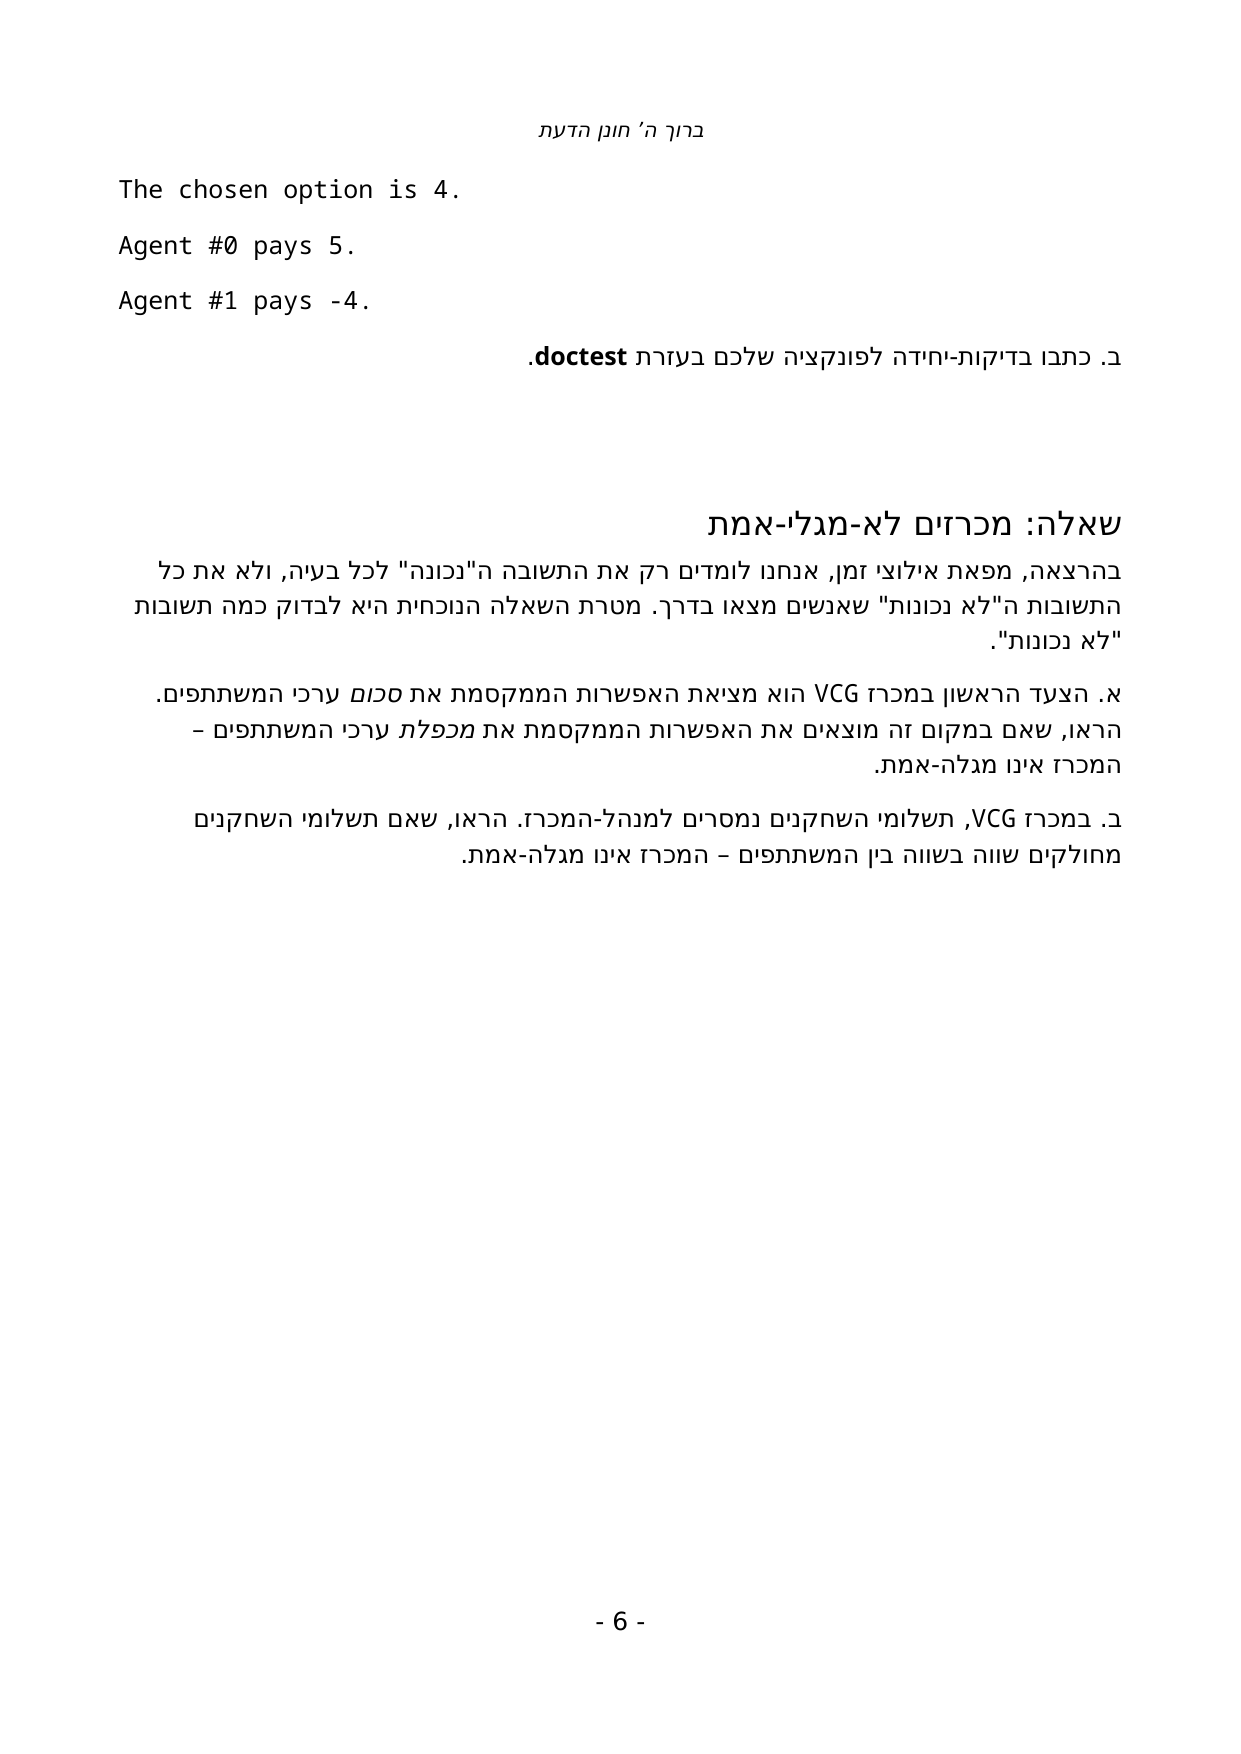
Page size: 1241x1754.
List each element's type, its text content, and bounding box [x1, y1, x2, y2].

text Agent #0 pays 5. [118, 227, 1122, 261]
text ב. כתבו בדיקות-יחידה לפונקציה שלכם בעזרת doctest. [118, 338, 1122, 372]
text בהרצאה, מפאת אילוצי זמן, אנחנו לומדים רק את התשובה ה"נכונה" לכל בעיה, ולא את כל התשובות ה"לא נכונות" שאנשים מצאו בדרך. מטרת השאלה הנוכחית היא לבדוק כמה תשובות "לא נכונות". [118, 556, 1122, 655]
text Agent #1 pays -4. [118, 283, 1122, 317]
subtitle שאלה: מכרזים לא-מגלי-אמת [118, 505, 1122, 544]
text ב. במכרז VCG, תשלומי השחקנים נמסרים למנהל-המכרז. הראו, שאם תשלומי השחקנים מחולקים שווה בשווה בין המשתתפים – המכרז אינו מגלה-אמת. [118, 800, 1122, 869]
text א. הצעד הראשון במכרז VCG הוא מציאת האפשרות הממקסמת את סכום ערכי המשתתפים. הראו, שאם במקום זה מוצאים את האפשרות הממקסמת את מכפלת ערכי המשתתפים – המכרז אינו מגלה-אמת. [118, 676, 1122, 780]
text The chosen option is 4. [118, 172, 1122, 206]
